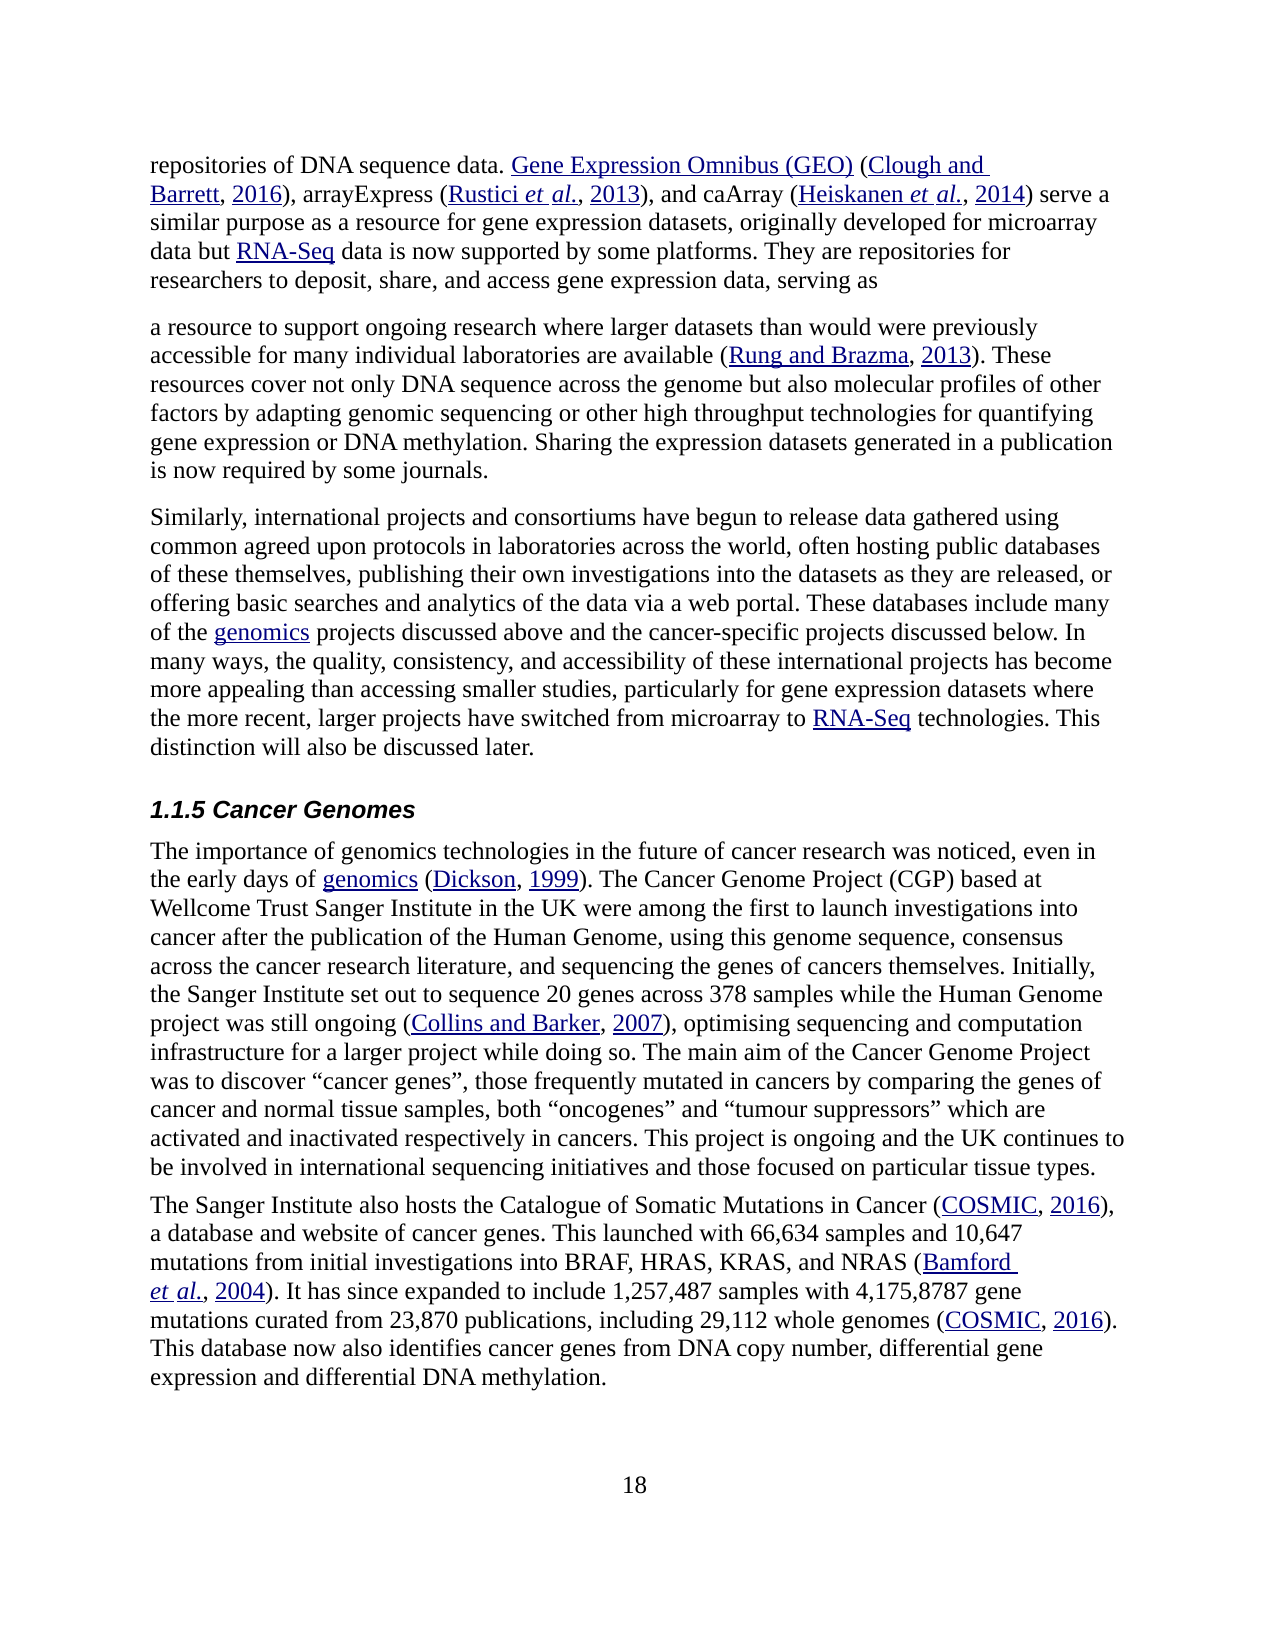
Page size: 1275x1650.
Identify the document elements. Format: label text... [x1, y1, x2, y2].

text a resource to support ongoing research where larger datasets than would were previously accessible for many individual laboratories are available (Rung and Brazma, 2013). These resources cover not only DNA sequence across the genome but also molecular profiles of other factors by adapting genomic sequencing or other high throughput technologies for quantifying gene expression or DNA methylation. Sharing the expression datasets generated in a publication is now required by some journals. [150, 312, 1125, 484]
text The Sanger Institute also hosts the Catalogue of Somatic Mutations in Cancer (COSMIC, 2016), a database and website of cancer genes. This launched with 66,634 samples and 10,647 mutations from initial investigations into BRAF, HRAS, KRAS, and NRAS (Bamford et al., 2004). It has since expanded to include 1,257,487 samples with 4,175,8787 gene mutations curated from 23,870 publications, including 29,112 whole genomes (COSMIC, 2016). This database now also identifies cancer genes from DNA copy number, differential gene expression and differential DNA methylation. [150, 1190, 1125, 1391]
text The importance of genomics technologies in the future of cancer research was noticed, even in the early days of genomics (Dickson, 1999). The Cancer Genome Project (CGP) based at Wellcome Trust Sanger Institute in the UK were among the first to launch investigations into cancer after the publication of the Human Genome, using this genome sequence, consensus across the cancer research literature, and sequencing the genes of cancers themselves. Initially, the Sanger Institute set out to sequence 20 genes across 378 samples while the Human Genome project was still ongoing (Collins and Barker, 2007), optimising sequencing and computation infrastructure for a larger project while doing so. The main aim of the Cancer Genome Project was to discover “cancer genes”, those frequently mutated in cancers by comparing the genes of cancer and normal tissue samples, both “oncogenes” and “tumour suppressors” which are activated and inactivated respectively in cancers. This project is ongoing and the UK continues to be involved in international sequencing initiatives and those focused on particular tissue types. [150, 836, 1125, 1181]
text repositories of DNA sequence data. Gene Expression Omnibus (GEO) (Clough and Barrett, 2016), arrayExpress (Rustici et al., 2013), and caArray (Heiskanen et al., 2014) serve a similar purpose as a resource for gene expression datasets, originally developed for microarray data but RNA-Seq data is now supported by some platforms. They are repositories for researchers to deposit, share, and access gene expression data, serving as [150, 150, 1125, 294]
subtitle 1.1.5 Cancer Genomes [150, 795, 1125, 823]
text Similarly, international projects and consortiums have begun to release data gathered using common agreed upon protocols in laboratories across the world, often hosting public databases of these themselves, publishing their own investigations into the datasets as they are released, or offering basic searches and analytics of the data via a web portal. These databases include many of the genomics projects discussed above and the cancer-specific projects discussed below. In many ways, the quality, consistency, and accessibility of these international projects has become more appealing than accessing smaller studies, particularly for gene expression datasets where the more recent, larger projects have switched from microarray to RNA-Seq technologies. This distinction will also be discussed later. [150, 502, 1125, 761]
